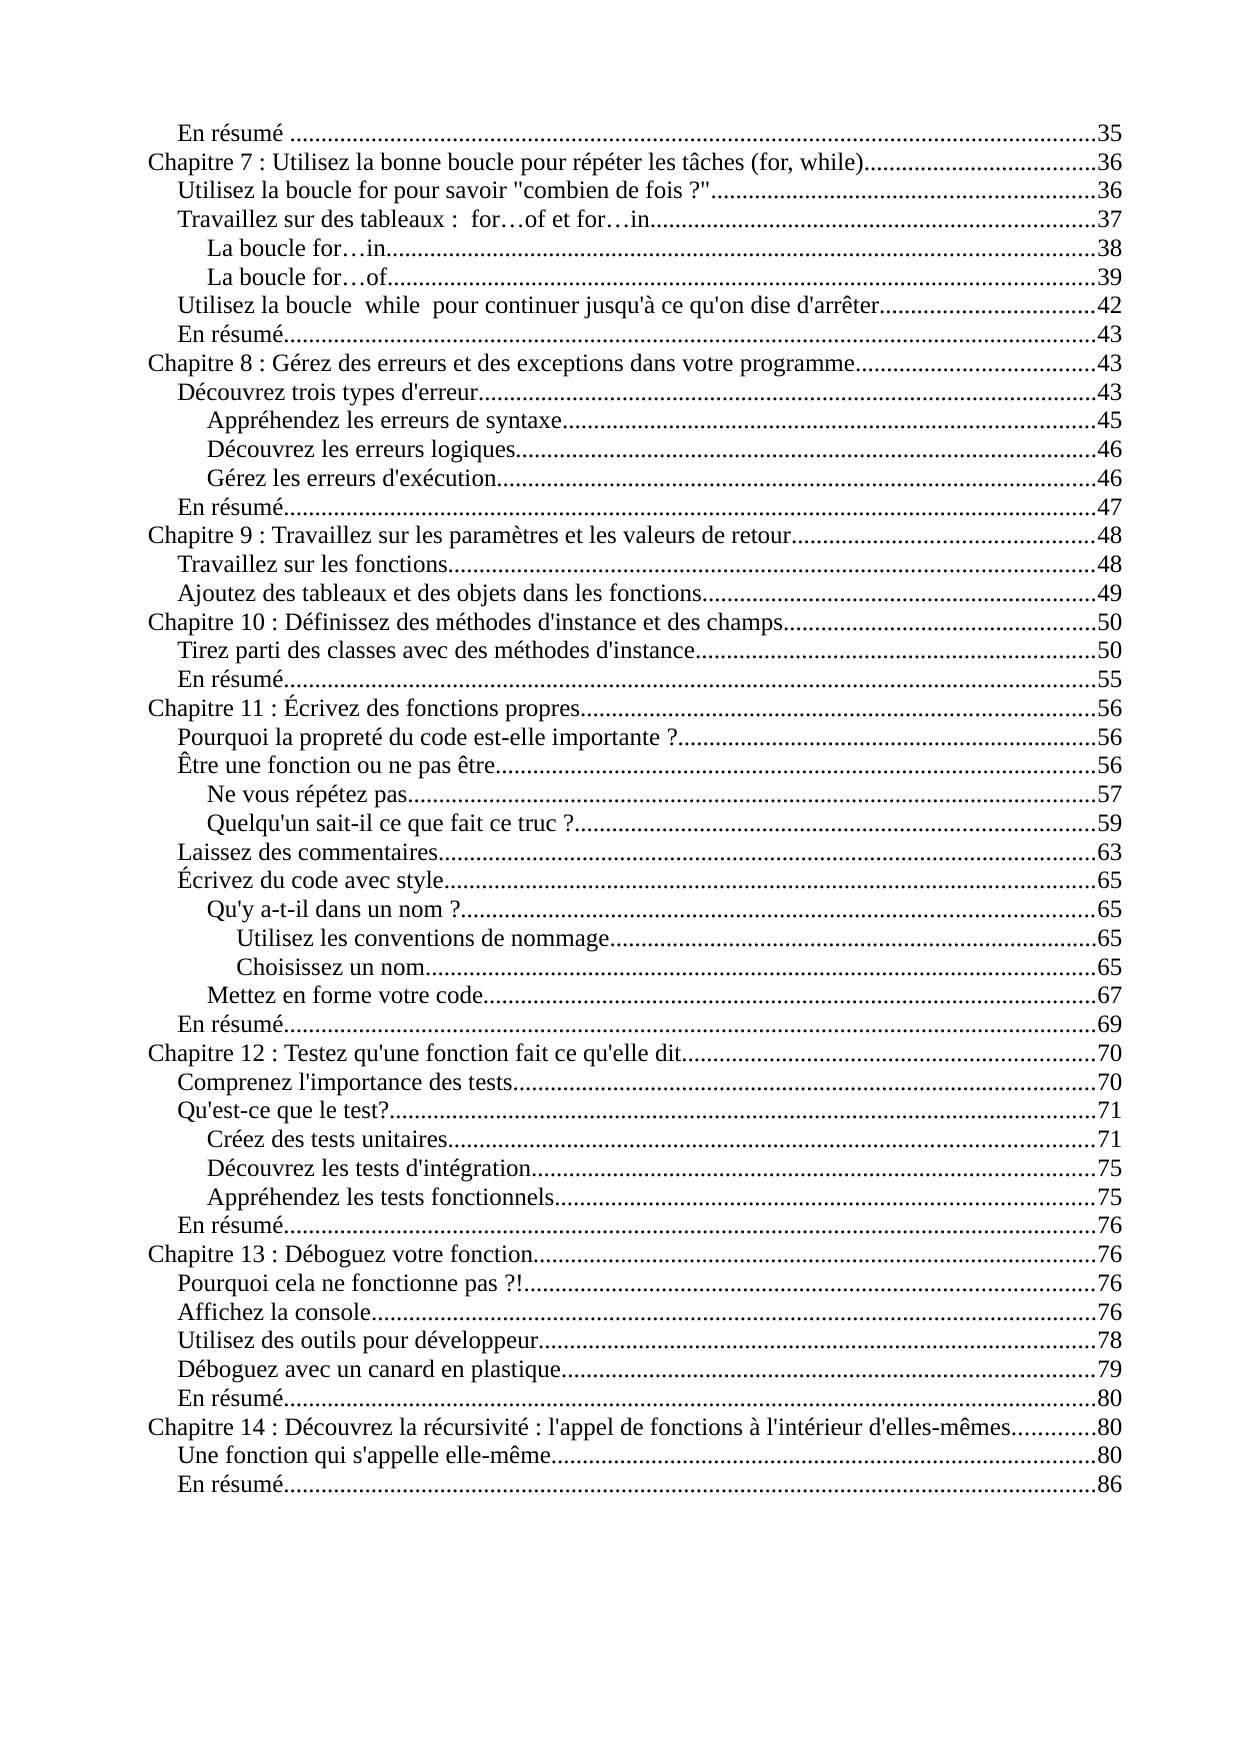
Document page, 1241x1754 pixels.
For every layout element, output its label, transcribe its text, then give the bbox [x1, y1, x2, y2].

text Une fonction qui s'appelle elle-même 80 [177, 1441, 1122, 1469]
text Travaillez sur des tableaux : for…of et for…in 37 [177, 204, 1122, 233]
text Chapitre 12 : Testez qu'une fonction fait ce qu'elle dit 70 [148, 1038, 1122, 1067]
text Chapitre 8 : Gérez des erreurs et des exceptions dans votre programme 43 [148, 348, 1122, 377]
text Tirez parti des classes avec des méthodes d'instance 50 [177, 636, 1122, 664]
text Quelqu'un sait-il ce que fait ce truc ? 59 [207, 808, 1122, 837]
text Chapitre 11 : Écrivez des fonctions propres 56 [148, 693, 1122, 722]
text Chapitre 13 : Déboguez votre fonction 76 [148, 1239, 1122, 1268]
text Écrivez du code avec style 65 [177, 866, 1122, 894]
text La boucle for…in 38 [207, 233, 1122, 262]
text En résumé 76 [177, 1211, 1122, 1239]
text Utilisez des outils pour développeur 78 [177, 1326, 1122, 1354]
text Pourquoi cela ne fonctionne pas ?! 76 [177, 1268, 1122, 1297]
text Utilisez la boucle while pour continuer jusqu'à ce qu'on dise d'arrêter 42 [177, 291, 1122, 319]
text Appréhendez les tests fonctionnels 75 [207, 1182, 1122, 1211]
text Affichez la console 76 [177, 1297, 1122, 1326]
text En résumé 69 [177, 1009, 1122, 1038]
text Travaillez sur les fonctions 48 [177, 549, 1122, 578]
text En résumé 47 [177, 492, 1122, 521]
text En résumé 86 [177, 1469, 1122, 1498]
text En résumé 55 [177, 664, 1122, 693]
text Qu'y a-t-il dans un nom ? 65 [207, 894, 1122, 923]
text Découvrez les erreurs logiques 46 [207, 434, 1122, 463]
text Utilisez la boucle for pour savoir "combien de fois ?" 36 [177, 176, 1122, 204]
text Être une fonction ou ne pas être 56 [177, 751, 1122, 779]
text Déboguez avec un canard en plastique 79 [177, 1354, 1122, 1383]
text Chapitre 10 : Définissez des méthodes d'instance et des champs 50 [148, 607, 1122, 636]
text Chapitre 14 : Découvrez la récursivité : l'appel de fonctions à l'intérieur d'elles-mêmes 80 [148, 1412, 1122, 1441]
text Choisissez un nom 65 [236, 952, 1122, 981]
text En résumé 35 [177, 118, 1122, 147]
text En résumé 43 [177, 319, 1122, 348]
text Créez des tests unitaires 71 [207, 1124, 1122, 1153]
text Utilisez les conventions de nommage 65 [236, 923, 1122, 952]
text Chapitre 9 : Travaillez sur les paramètres et les valeurs de retour 48 [148, 521, 1122, 549]
text Appréhendez les erreurs de syntaxe 45 [207, 406, 1122, 434]
text Mettez en forme votre code 67 [207, 981, 1122, 1009]
text Comprenez l'importance des tests 70 [177, 1067, 1122, 1096]
text La boucle for…of 39 [207, 262, 1122, 291]
text En résumé 80 [177, 1383, 1122, 1412]
text Laissez des commentaires 63 [177, 837, 1122, 866]
text Pourquoi la propreté du code est-elle importante ? 56 [177, 722, 1122, 751]
text Ajoutez des tableaux et des objets dans les fonctions 49 [177, 578, 1122, 607]
text Découvrez trois types d'erreur 43 [177, 377, 1122, 406]
text Gérez les erreurs d'exécution 46 [207, 463, 1122, 492]
text Découvrez les tests d'intégration 75 [207, 1153, 1122, 1182]
text Chapitre 7 : Utilisez la bonne boucle pour répéter les tâches (for, while) 36 [148, 147, 1122, 176]
text Ne vous répétez pas 57 [207, 779, 1122, 808]
text Qu'est-ce que le test? 71 [177, 1096, 1122, 1124]
